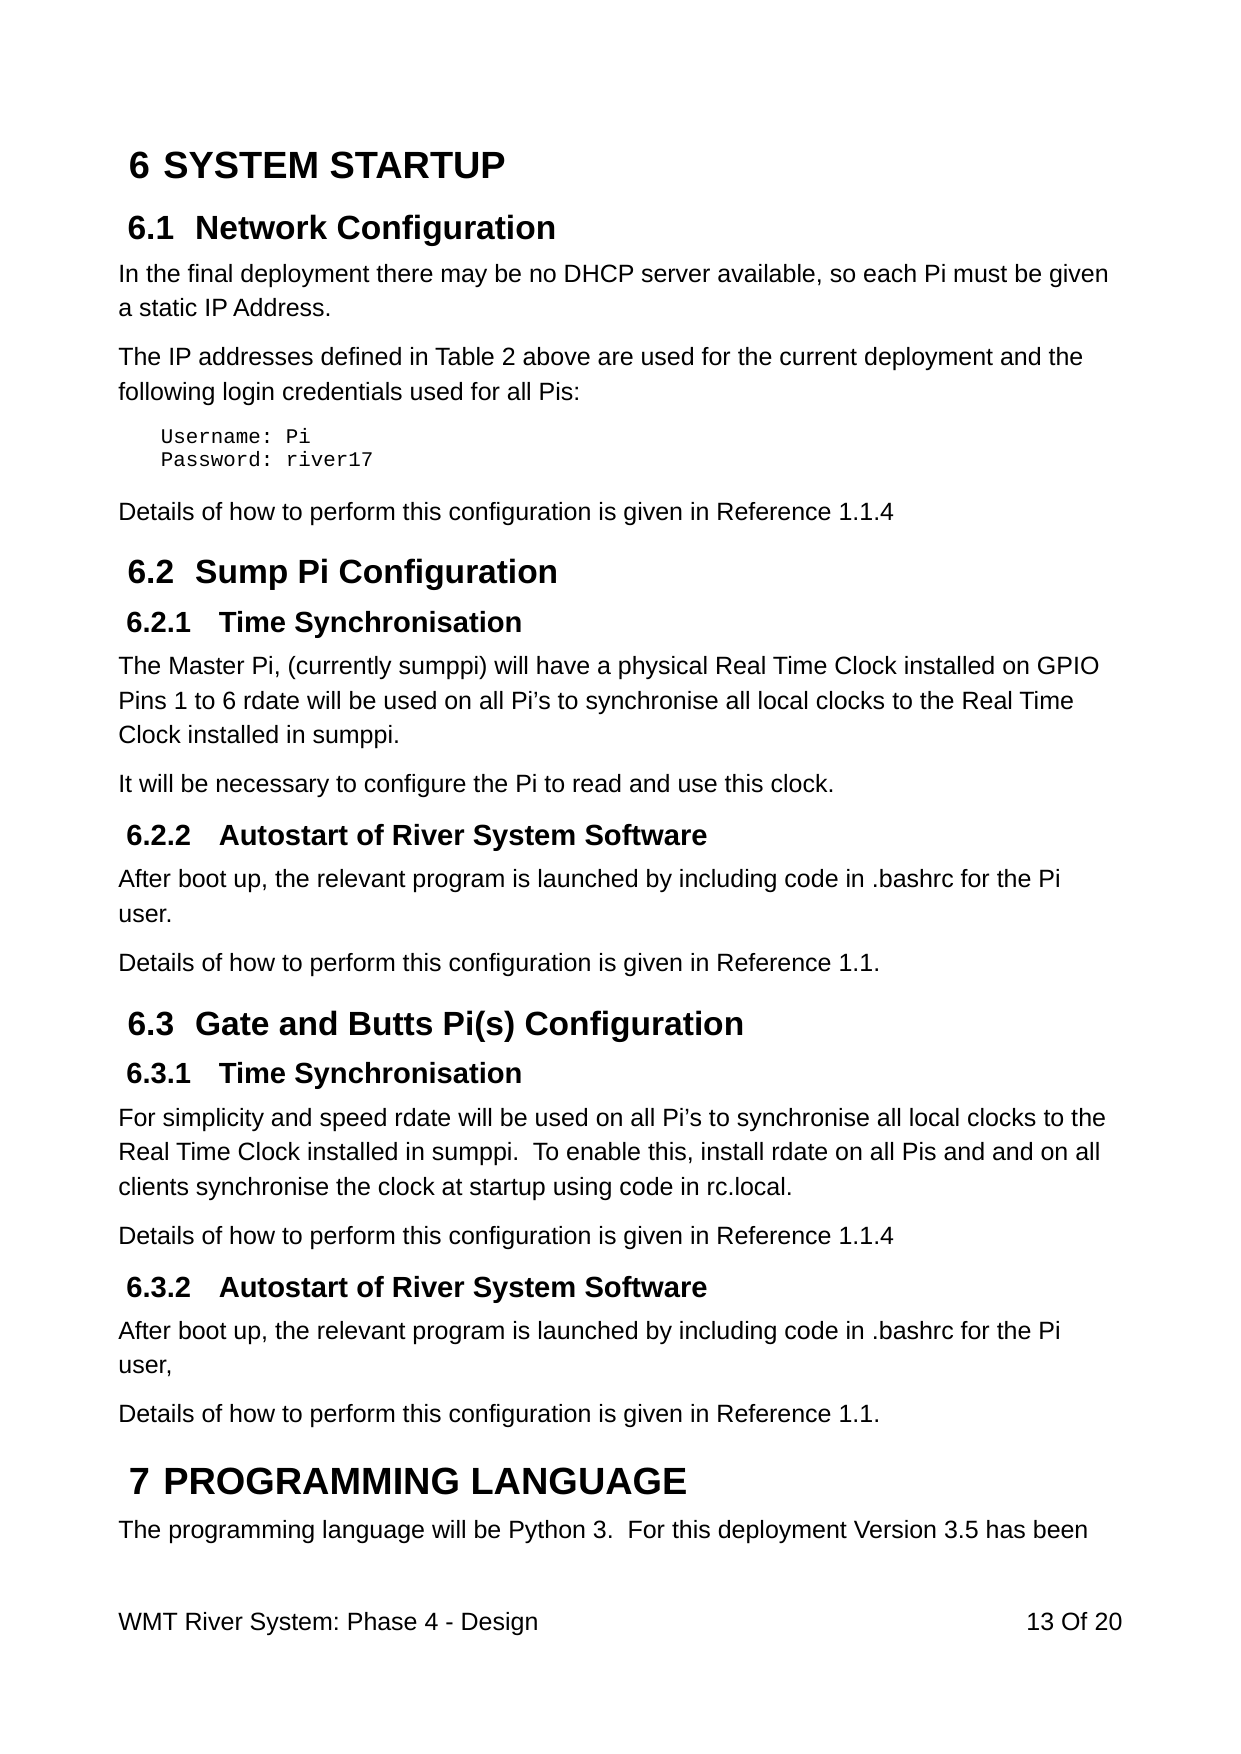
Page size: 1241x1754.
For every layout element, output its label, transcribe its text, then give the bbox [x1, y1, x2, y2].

text Username: Pi [161, 426, 1122, 449]
text After boot up, the relevant program is launched by including code in .bashrc for the Pi user. [118, 864, 1122, 928]
subtitle Network Configuration [118, 208, 1122, 246]
subtitle PROGRAMMING LANGUAGE [118, 1459, 1122, 1502]
subtitle Sump Pi Configuration [118, 552, 1122, 591]
text It will be necessary to configure the Pi to read and use this clock. [118, 769, 1122, 798]
text Password: river17 [161, 449, 1122, 473]
subtitle Autostart of River System Software [118, 1270, 1122, 1303]
text The programming language will be Python 3. For this deployment Version 3.5 has been [118, 1515, 1122, 1544]
text In the final deployment there may be no DHCP server available, so each Pi must be given a static IP Address. [118, 259, 1122, 322]
subtitle Gate and Butts Pi(s) Configuration [118, 1003, 1122, 1042]
text Details of how to perform this configuration is given in Reference 1.1. [118, 1399, 1122, 1428]
subtitle Time Synchronisation [118, 605, 1122, 639]
text Details of how to perform this configuration is given in Reference 1.1.4 [118, 1221, 1122, 1249]
subtitle Time Synchronisation [118, 1057, 1122, 1090]
subtitle Autostart of River System Software [118, 818, 1122, 852]
text For simplicity and speed rdate will be used on all Pi’s to synchronise all local clocks to the Real Time Clock installed in sumppi. To enable this, install rdate on all Pis and and on all clients synchronise the clock at startup using code in rc.local. [118, 1103, 1122, 1200]
text After boot up, the relevant program is launched by including code in .bashrc for the Pi user, [118, 1316, 1122, 1379]
text The Master Pi, (currently sumppi) will have a physical Real Time Clock installed on GPIO Pins 1 to 6 rdate will be used on all Pi’s to synchronise all local clocks to the Real Time Clock installed in sumppi. [118, 651, 1122, 749]
text Details of how to perform this configuration is given in Reference 1.1. [118, 948, 1122, 977]
text Details of how to perform this configuration is given in Reference 1.1.4 [118, 497, 1122, 526]
text The IP addresses defined in Table 2 above are used for the current deployment and the following login credentials used for all Pis: [118, 342, 1122, 406]
subtitle SYSTEM STARTUP [118, 143, 1122, 187]
